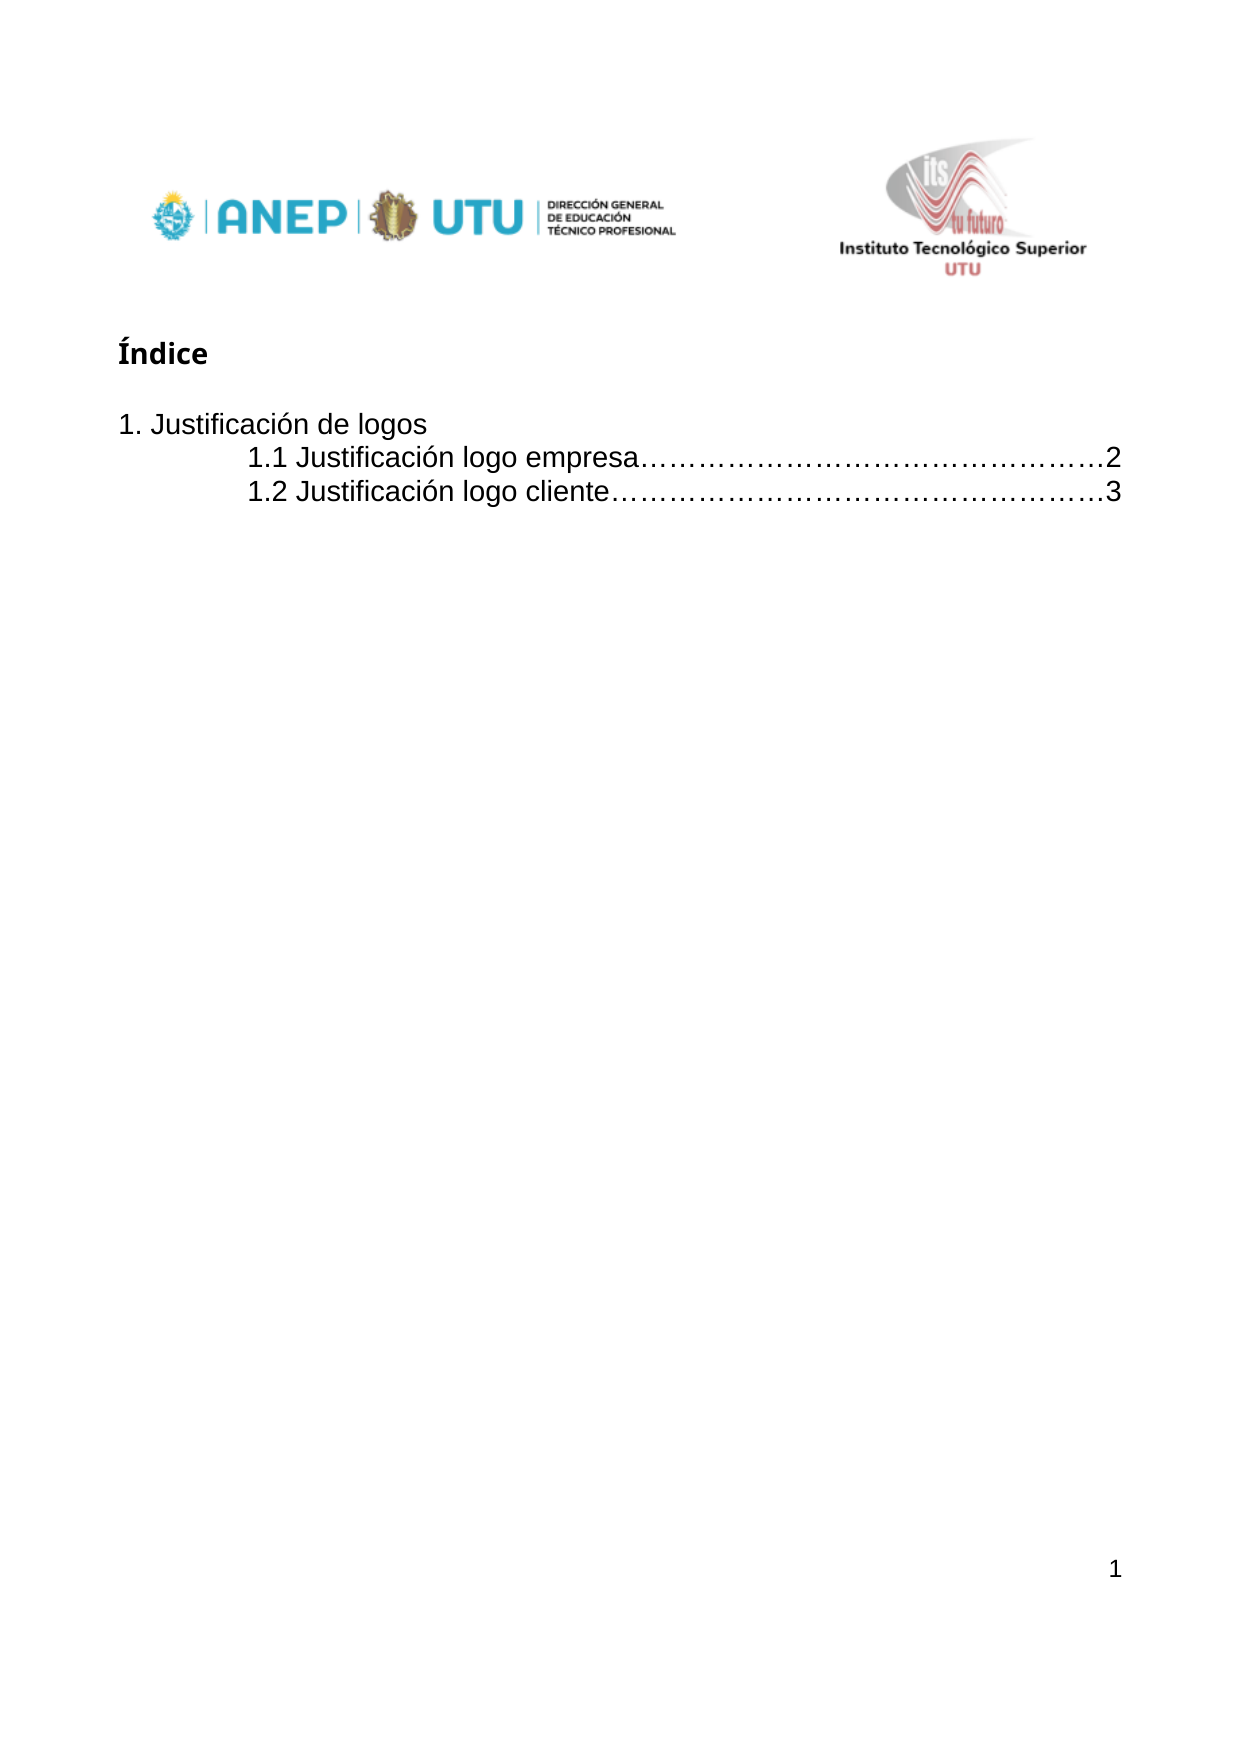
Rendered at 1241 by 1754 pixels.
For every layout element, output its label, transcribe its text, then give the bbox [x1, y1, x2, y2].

text 1.1 Justificación logo empresa…………………………………………2 [118, 440, 1122, 474]
text Índice [118, 333, 1122, 373]
text 1 [118, 1554, 1122, 1583]
picture [121, 118, 1126, 300]
text 1. Justificación de logos [118, 407, 1122, 440]
text 1.2 Justificación logo cliente……………………………………………3 [118, 474, 1122, 507]
